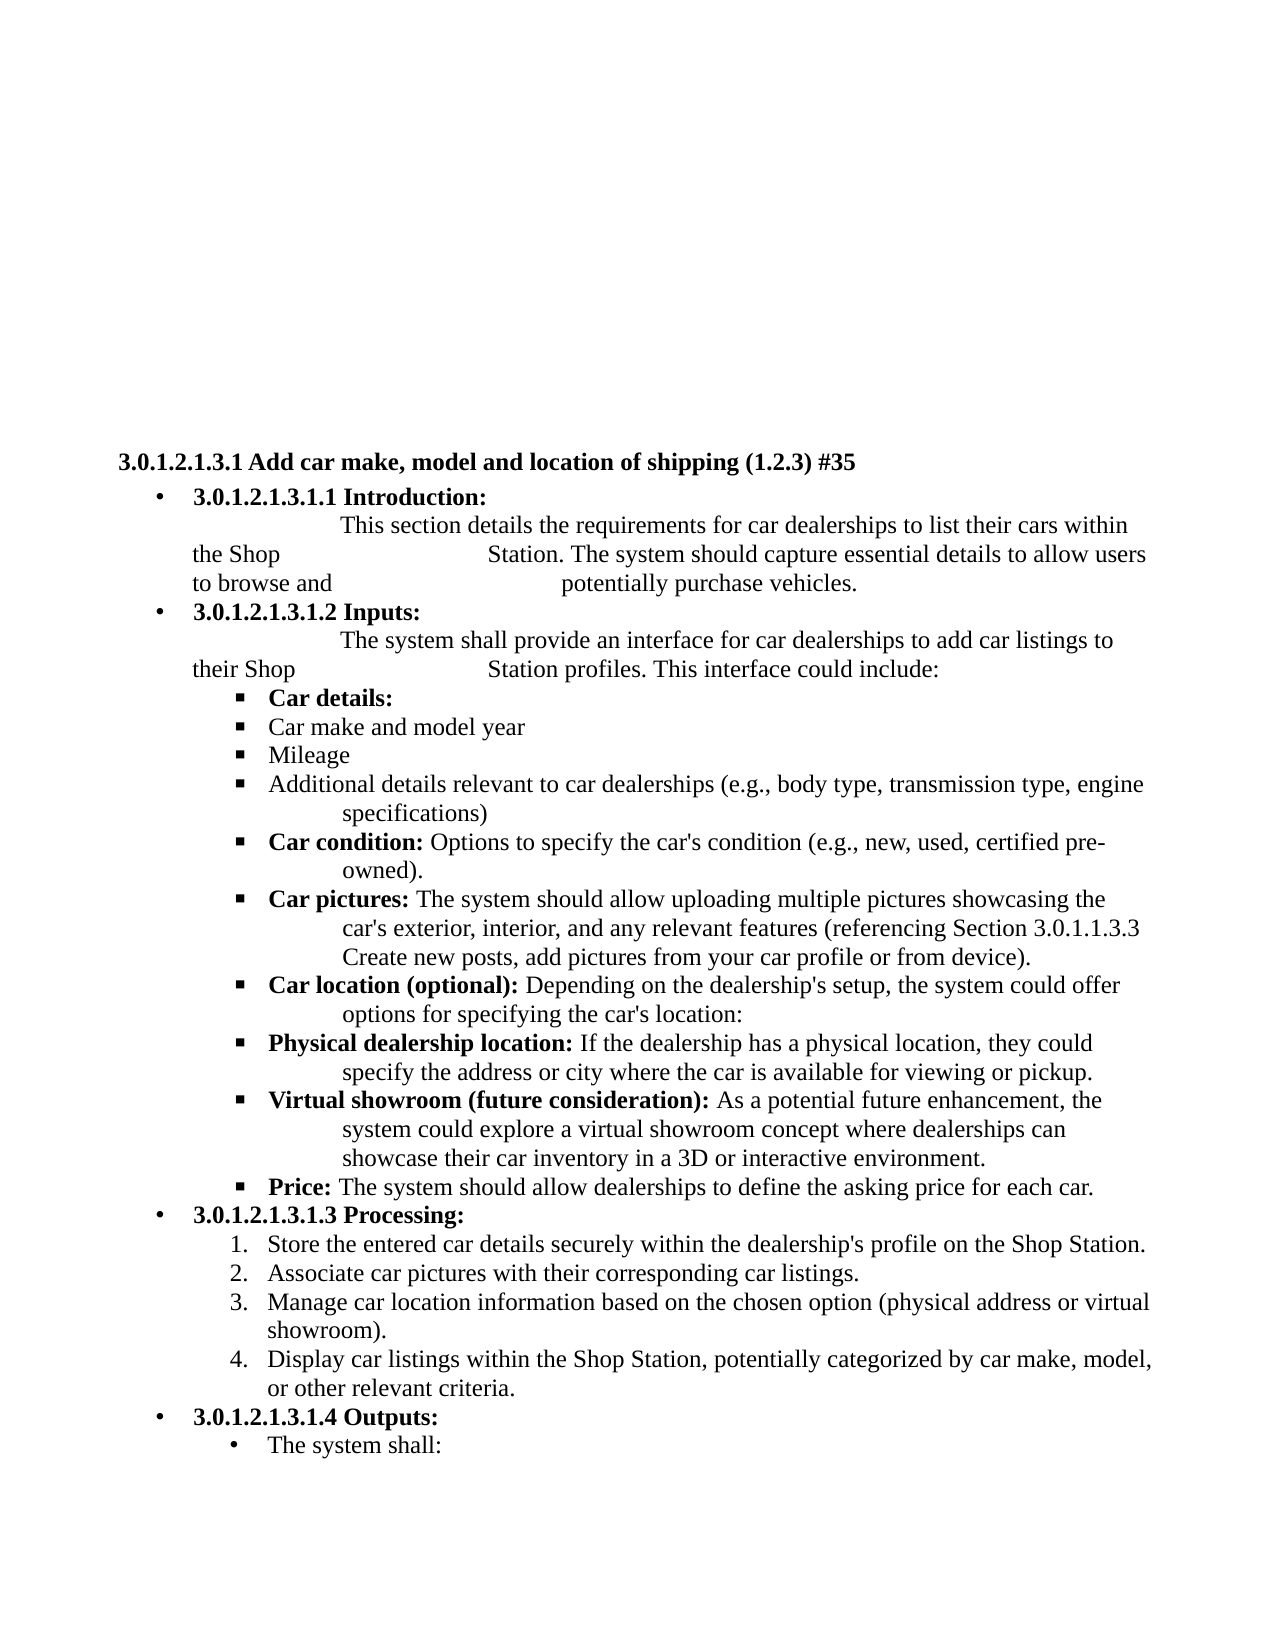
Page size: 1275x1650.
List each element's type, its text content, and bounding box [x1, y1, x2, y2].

list Associate car pictures with their corresponding car listings. [229, 1258, 1157, 1287]
text This section details the requirements for car dealerships to list their cars within the Shop Station. The system should capture essential details to allow users to browse and potentially purchase vehicles. [192, 511, 1157, 597]
list Store the entered car details securely within the dealership's profile on the Shop Station. [229, 1229, 1157, 1258]
subtitle 3.0.1.2.1.3.1 Add car make, model and location of shipping (1.2.3) #35 [118, 447, 1157, 476]
list Additional details relevant to car dealerships (e.g., body type, transmission type, engine specifications) [231, 769, 1157, 827]
list Car condition: Options to specify the car's condition (e.g., new, used, certified pre- owned). [231, 827, 1157, 884]
list Car make and model year [231, 712, 1157, 741]
list Mileage [231, 741, 1157, 769]
list 3.0.1.2.1.3.1.3 Processing: [156, 1201, 1157, 1229]
list Car details: [231, 683, 1157, 712]
list Physical dealership location: If the dealership has a physical location, they could specify the address or city where the car is available for viewing or pickup. [231, 1028, 1157, 1086]
list The system shall: [229, 1431, 1157, 1459]
list Virtual showroom (future consideration): As a potential future enhancement, the system could explore a virtual showroom concept where dealerships can showcase their car inventory in a 3D or interactive environment. [231, 1086, 1157, 1172]
list 3.0.1.2.1.3.1.2 Inputs: [156, 597, 1157, 626]
list 3.0.1.2.1.3.1.4 Outputs: [156, 1402, 1157, 1431]
list Price: The system should allow dealerships to define the asking price for each car. [231, 1172, 1157, 1201]
list Display car listings within the Shop Station, potentially categorized by car make, model, or other relevant criteria. [229, 1344, 1157, 1402]
list Car pictures: The system should allow uploading multiple pictures showcasing the car's exterior, interior, and any relevant features (referencing Section 3.0.1.1.3.3 Create new posts, add pictures from your car profile or from device). [231, 884, 1157, 971]
list Car location (optional): Depending on the dealership's setup, the system could offer options for specifying the car's location: [231, 971, 1157, 1028]
list Manage car location information based on the chosen option (physical address or virtual showroom). [229, 1287, 1157, 1344]
list 3.0.1.2.1.3.1.1 Introduction: [156, 482, 1157, 511]
text The system shall provide an interface for car dealerships to add car listings to their Shop Station profiles. This interface could include: [192, 626, 1157, 683]
